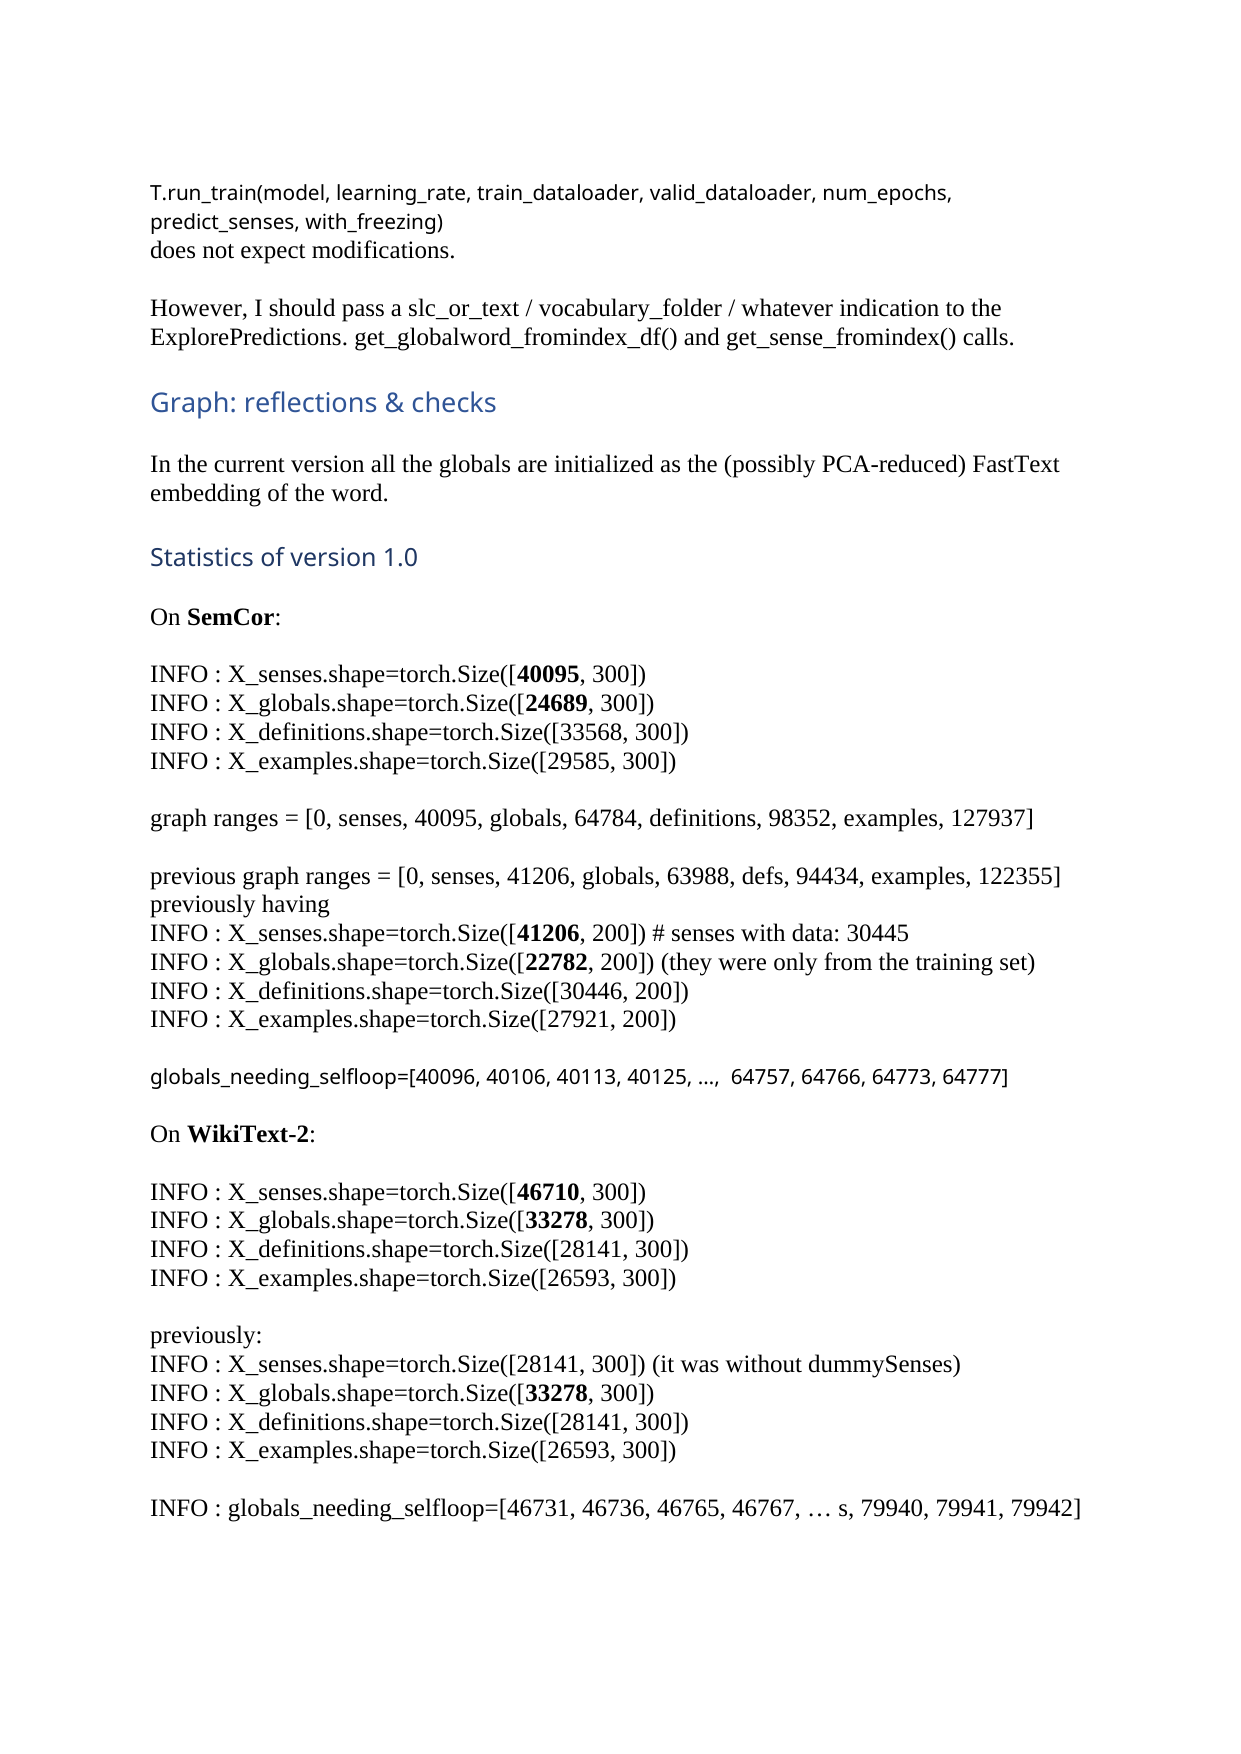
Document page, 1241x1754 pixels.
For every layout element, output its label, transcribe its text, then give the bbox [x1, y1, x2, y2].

text previous graph ranges = [0, senses, 41206, globals, 63988, defs, 94434, examples, 122355] [150, 861, 1090, 889]
text INFO : X_globals.shape=torch.Size([22782, 200]) (they were only from the training set) [150, 947, 1090, 976]
text INFO : X_examples.shape=torch.Size([26593, 300]) [150, 1263, 1090, 1292]
text INFO : X_senses.shape=torch.Size([46710, 300]) [150, 1177, 1090, 1206]
text INFO : X_definitions.shape=torch.Size([33568, 300]) [150, 717, 1090, 746]
text INFO : globals_needing_selfloop=[46731, 46736, 46765, 46767, … s, 79940, 79941, 79942] [150, 1493, 1090, 1522]
text INFO : X_senses.shape=torch.Size([41206, 200]) # senses with data: 30445 [150, 918, 1090, 947]
text In the current version all the globals are initialized as the (possibly PCA-reduced) FastText embedding of the word. [150, 449, 1090, 506]
text INFO : X_senses.shape=torch.Size([28141, 300]) (it was without dummySenses) [150, 1349, 1090, 1378]
text INFO : X_senses.shape=torch.Size([40095, 300]) [150, 659, 1090, 688]
text INFO : X_definitions.shape=torch.Size([28141, 300]) [150, 1407, 1090, 1436]
text INFO : X_globals.shape=torch.Size([33278, 300]) [150, 1378, 1090, 1407]
text graph ranges = [0, senses, 40095, globals, 64784, definitions, 98352, examples, 127937] [150, 803, 1090, 832]
text does not expect modifications. [150, 235, 1090, 264]
text INFO : X_definitions.shape=torch.Size([30446, 200]) [150, 976, 1090, 1004]
text INFO : X_examples.shape=torch.Size([29585, 300]) [150, 746, 1090, 774]
subtitle Statistics of version 1.0 [150, 539, 1090, 573]
text On WikiText-2: [150, 1119, 1090, 1148]
text INFO : X_globals.shape=torch.Size([33278, 300]) [150, 1206, 1090, 1234]
subtitle Graph: reflections & checks [150, 383, 1090, 420]
text INFO : X_globals.shape=torch.Size([24689, 300]) [150, 688, 1090, 717]
text On SemCor: [150, 602, 1090, 631]
text previously: [150, 1321, 1090, 1349]
text However, I should pass a slc_or_text / vocabulary_folder / whatever indication to the ExplorePredictions. get_globalword_fromindex_df() and get_sense_fromindex() calls. [150, 293, 1090, 350]
text INFO : X_definitions.shape=torch.Size([28141, 300]) [150, 1234, 1090, 1263]
text previously having [150, 889, 1090, 918]
text T.run_train(model, learning_rate, train_dataloader, valid_dataloader, num_epochs, predict_senses, with_freezing) [150, 178, 1090, 235]
text globals_needing_selfloop=[40096, 40106, 40113, 40125, …, 64757, 64766, 64773, 64777] [150, 1062, 1090, 1091]
text INFO : X_examples.shape=torch.Size([26593, 300]) [150, 1436, 1090, 1464]
text INFO : X_examples.shape=torch.Size([27921, 200]) [150, 1004, 1090, 1033]
